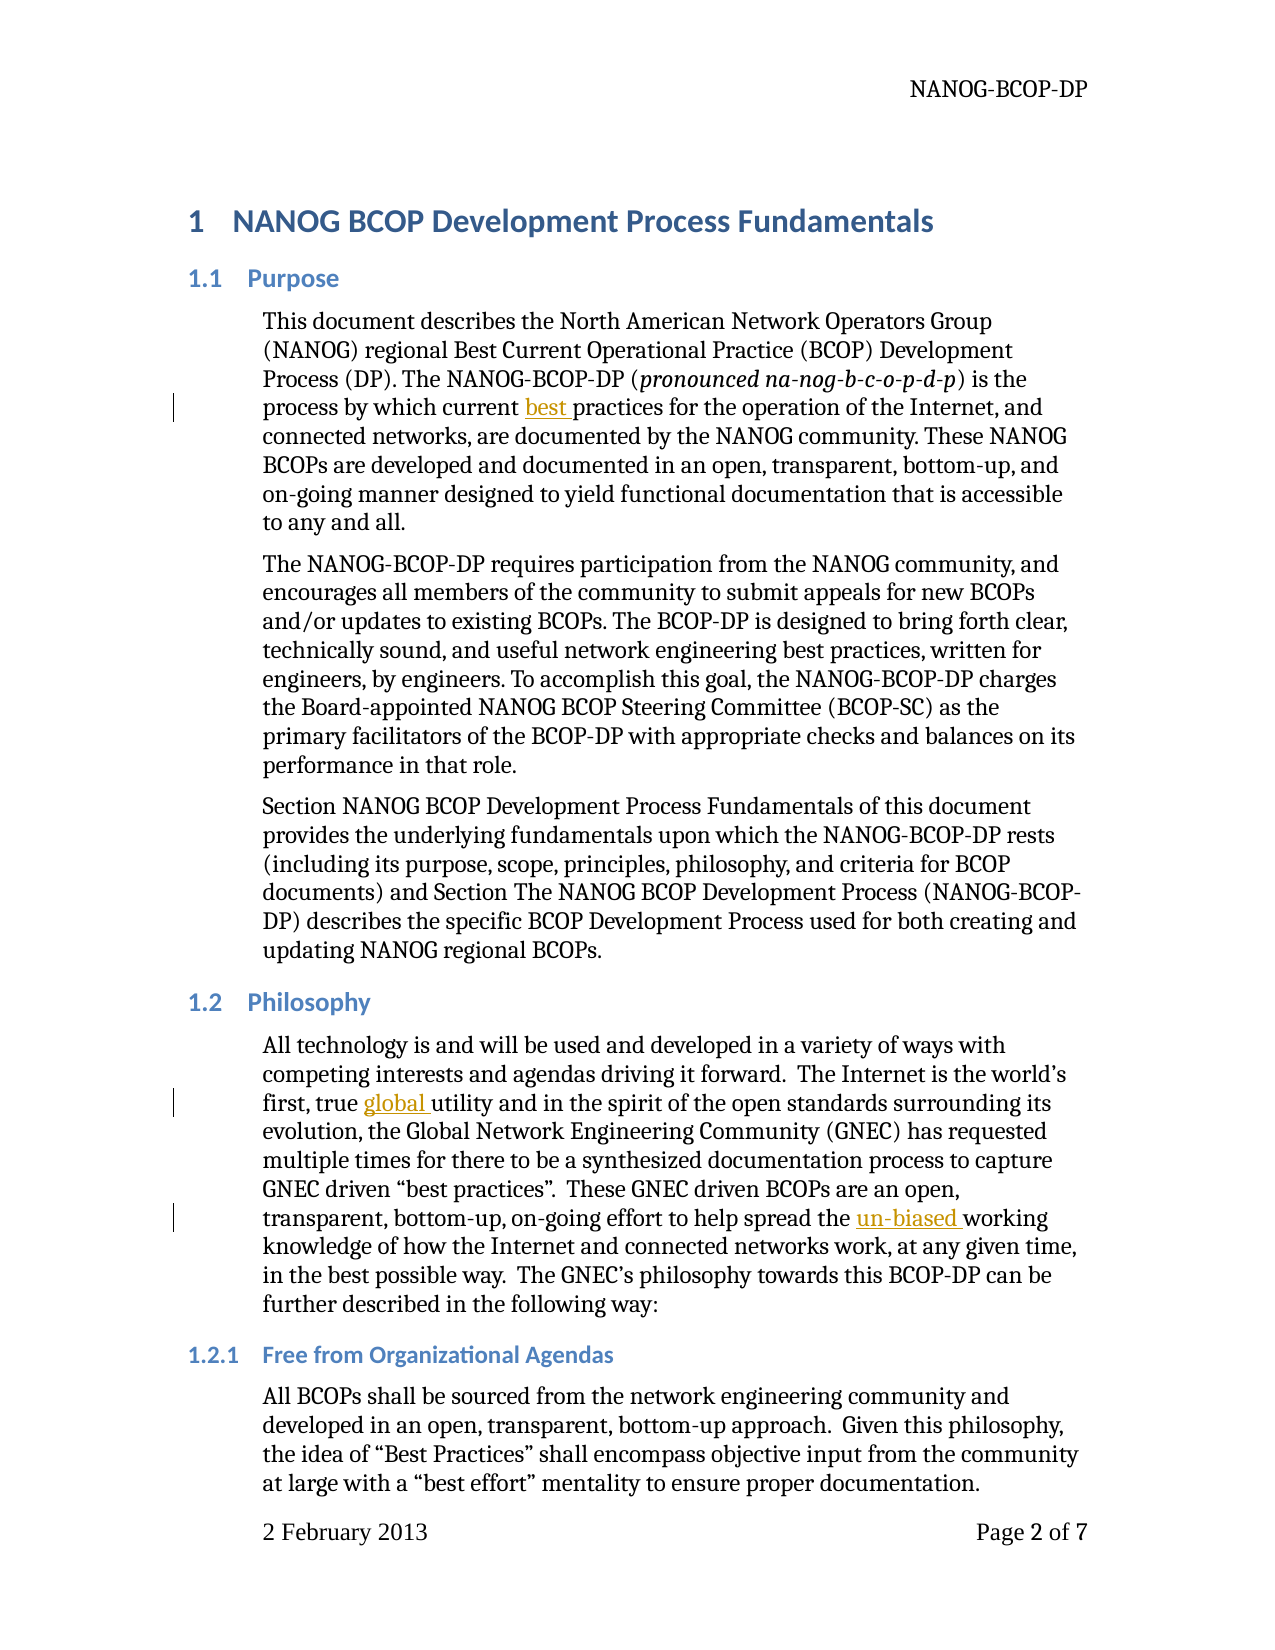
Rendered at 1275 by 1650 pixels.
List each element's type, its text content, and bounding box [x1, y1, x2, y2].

subtitle Free from Organizational Agendas [187, 1339, 1087, 1370]
subtitle Philosophy [187, 985, 1087, 1018]
text All technology is and will be used and developed in a variety of ways with competing interests and agendas driving it forward. The Internet is the world’s first, true global utility and in the spirit of the open standards surrounding its evolution, the Global Network Engineering Community (GNEC) has requested multiple times for there to be a synthesized documentation process to capture GNEC driven “best practices”. These GNEC driven BCOPs are an open, transparent, bottom-up, on-going effort to help spread the un-biased working knowledge of how the Internet and connected networks work, at any given time, in the best possible way. The GNEC’s philosophy towards this BCOP-DP can be further described in the following way: [262, 1031, 1087, 1318]
text All BCOPs shall be sourced from the network engineering community and developed in an open, transparent, bottom-up approach. Given this philosophy, the idea of “Best Practices” shall encompass objective input from the community at large with a “best effort” mentality to ensure proper documentation. [262, 1382, 1087, 1497]
subtitle Purpose [187, 262, 1087, 294]
text Section 1 of this document provides the underlying fundamentals upon which the NANOG-BCOP-DP rests (including its purpose, scope, principles, philosophy, and criteria for BCOP documents) and Section 2 describes the specific BCOP Development Process used for both creating and updating NANOG regional BCOPs. [262, 792, 1087, 964]
text This document describes the North American Network Operators Group (NANOG) regional Best Current Operational Practice (BCOP) Development Process (DP). The NANOG-BCOP-DP (pronounced na-nog-b-c-o-p-d-p) is the process by which current best practices for the operation of the Internet, and connected networks, are documented by the NANOG community. These NANOG BCOPs are developed and documented in an open, transparent, bottom-up, and on-going manner designed to yield functional documentation that is accessible to any and all. [262, 307, 1087, 537]
subtitle NANOG BCOP Development Process Fundamentals [187, 200, 1087, 241]
text The NANOG-BCOP-DP requires participation from the NANOG community, and encourages all members of the community to submit appeals for new BCOPs and/or updates to existing BCOPs. The BCOP-DP is designed to bring forth clear, technically sound, and useful network engineering best practices, written for engineers, by engineers. To accomplish this goal, the NANOG-BCOP-DP charges the Board-appointed NANOG BCOP Steering Committee (BCOP-SC) as the primary facilitators of the BCOP-DP with appropriate checks and balances on its performance in that role. [262, 549, 1087, 779]
